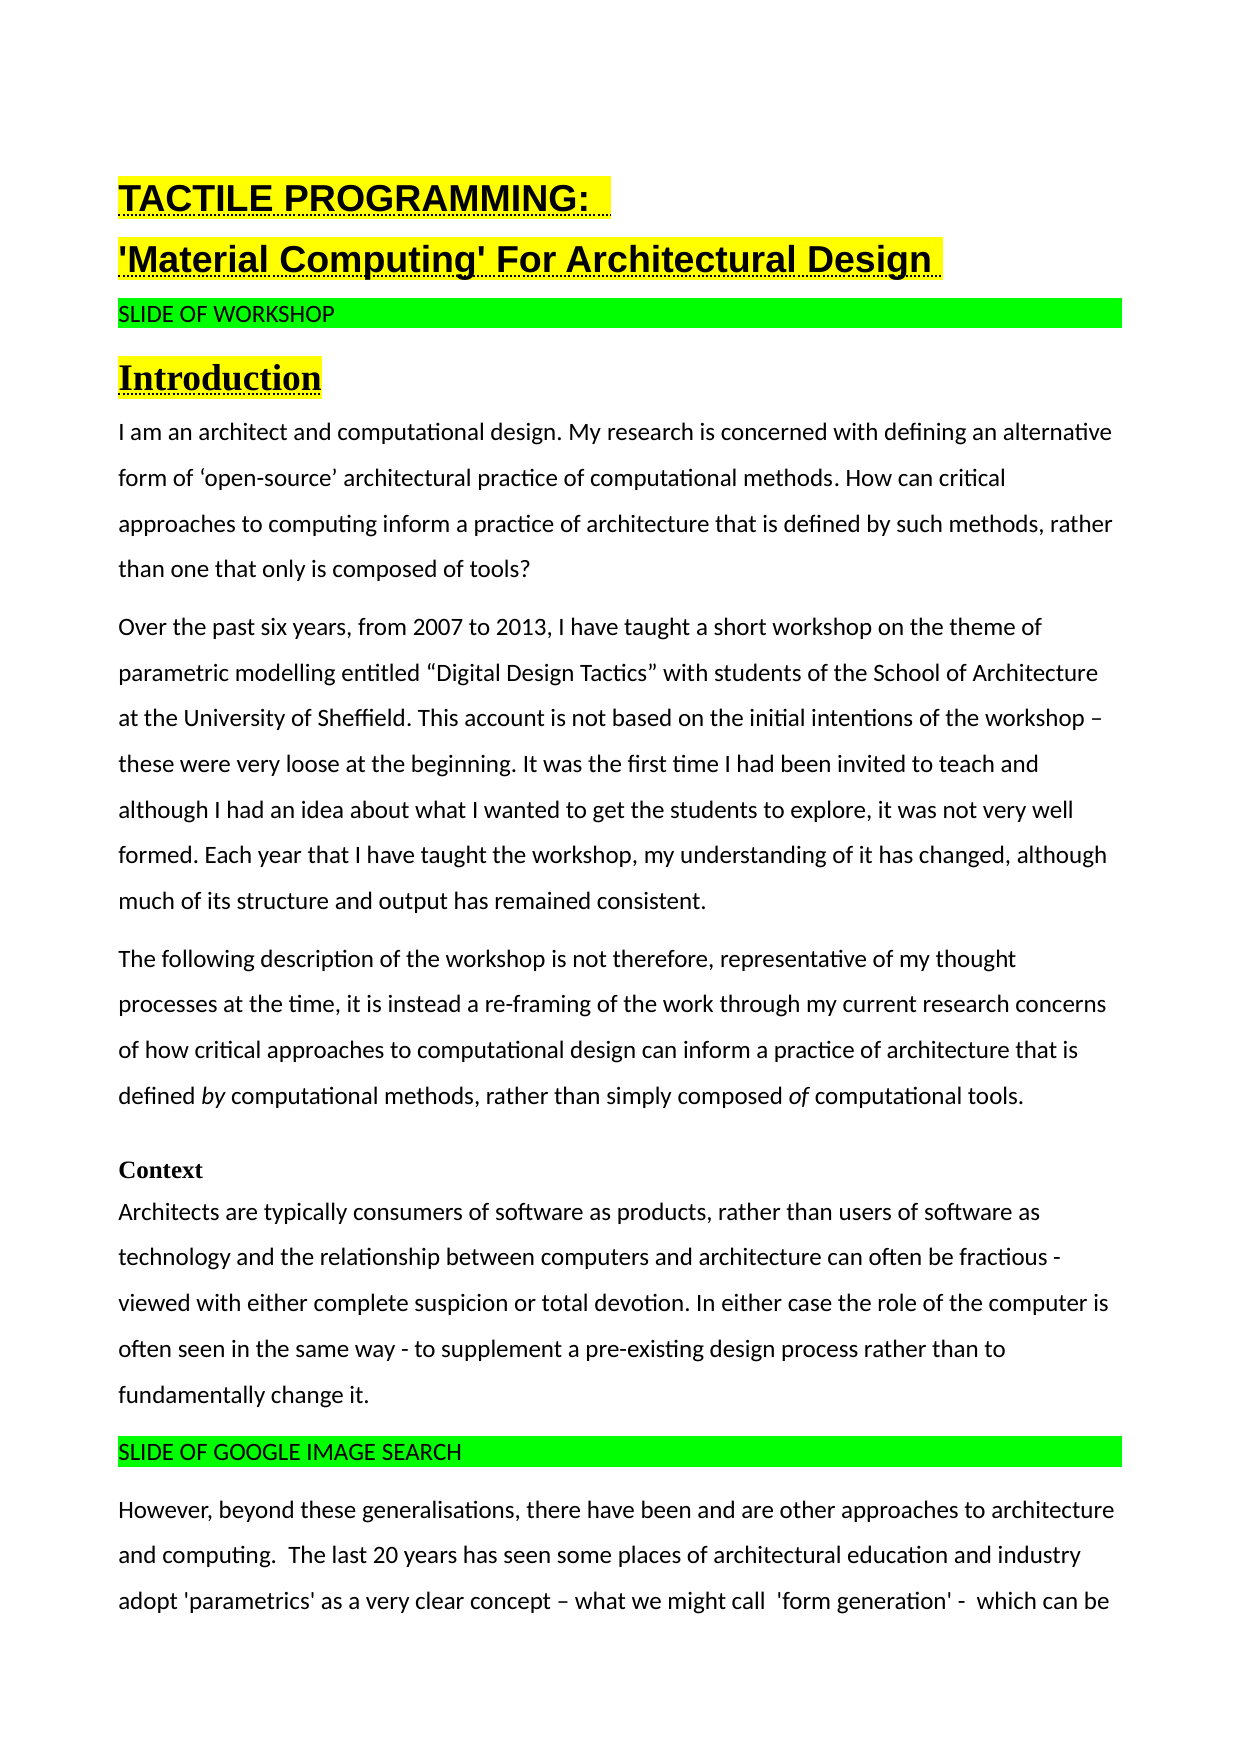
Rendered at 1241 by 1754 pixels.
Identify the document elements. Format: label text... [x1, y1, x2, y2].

text However, beyond these generalisations, there have been and are other approaches to architecture and computing. The last 20 years has seen some places of architectural education and industry adopt 'parametrics' as a very clear concept – what we might call 'form generation' - which can be [118, 1494, 1122, 1616]
subtitle Introduction [322, 356, 1122, 399]
text Architects are typically consumers of software as products, rather than users of software as technology and the relationship between computers and architecture can often be fractious - viewed with either complete suspicion or total devotion. In either case the role of the computer is often seen in the same way - to supplement a pre-existing design process rather than to fundamentally change it. [118, 1196, 1122, 1409]
text I am an architect and computational design. My research is concerned with defining an alternative form of ‘open-source’ architectural practice of computational methods. How can critical approaches to computing inform a practice of architecture that is defined by such methods, rather than one that only is composed of tools? [118, 416, 1122, 584]
subtitle Context [118, 1155, 1122, 1184]
text SLIDE OF WORKSHOP [118, 298, 1122, 328]
subtitle 'Material Computing' For Architectural Design [943, 237, 1122, 280]
text Over the past six years, from 2007 to 2013, I have taught a short workshop on the theme of parametric modelling entitled “Digital Design Tactics” with students of the School of Architecture at the University of Sheffield. This account is not based on the initial intentions of the workshop – these were very loose at the beginning. It was the first time I had been invited to teach and although I had an idea about what I wanted to get the students to explore, it was not very well formed. Each year that I have taught the workshop, my understanding of it has changed, although much of its structure and output has remained consistent. [118, 611, 1122, 916]
subtitle TACTILE PROGRAMMING: [611, 176, 1122, 219]
text SLIDE OF GOOGLE IMAGE SEARCH [118, 1436, 1122, 1467]
text The following description of the workshop is not therefore, representative of my thought processes at the time, it is instead a re-framing of the work through my current research concerns of how critical approaches to computational design can inform a practice of architecture that is defined by computational methods, rather than simply composed of computational tools. [118, 943, 1122, 1111]
